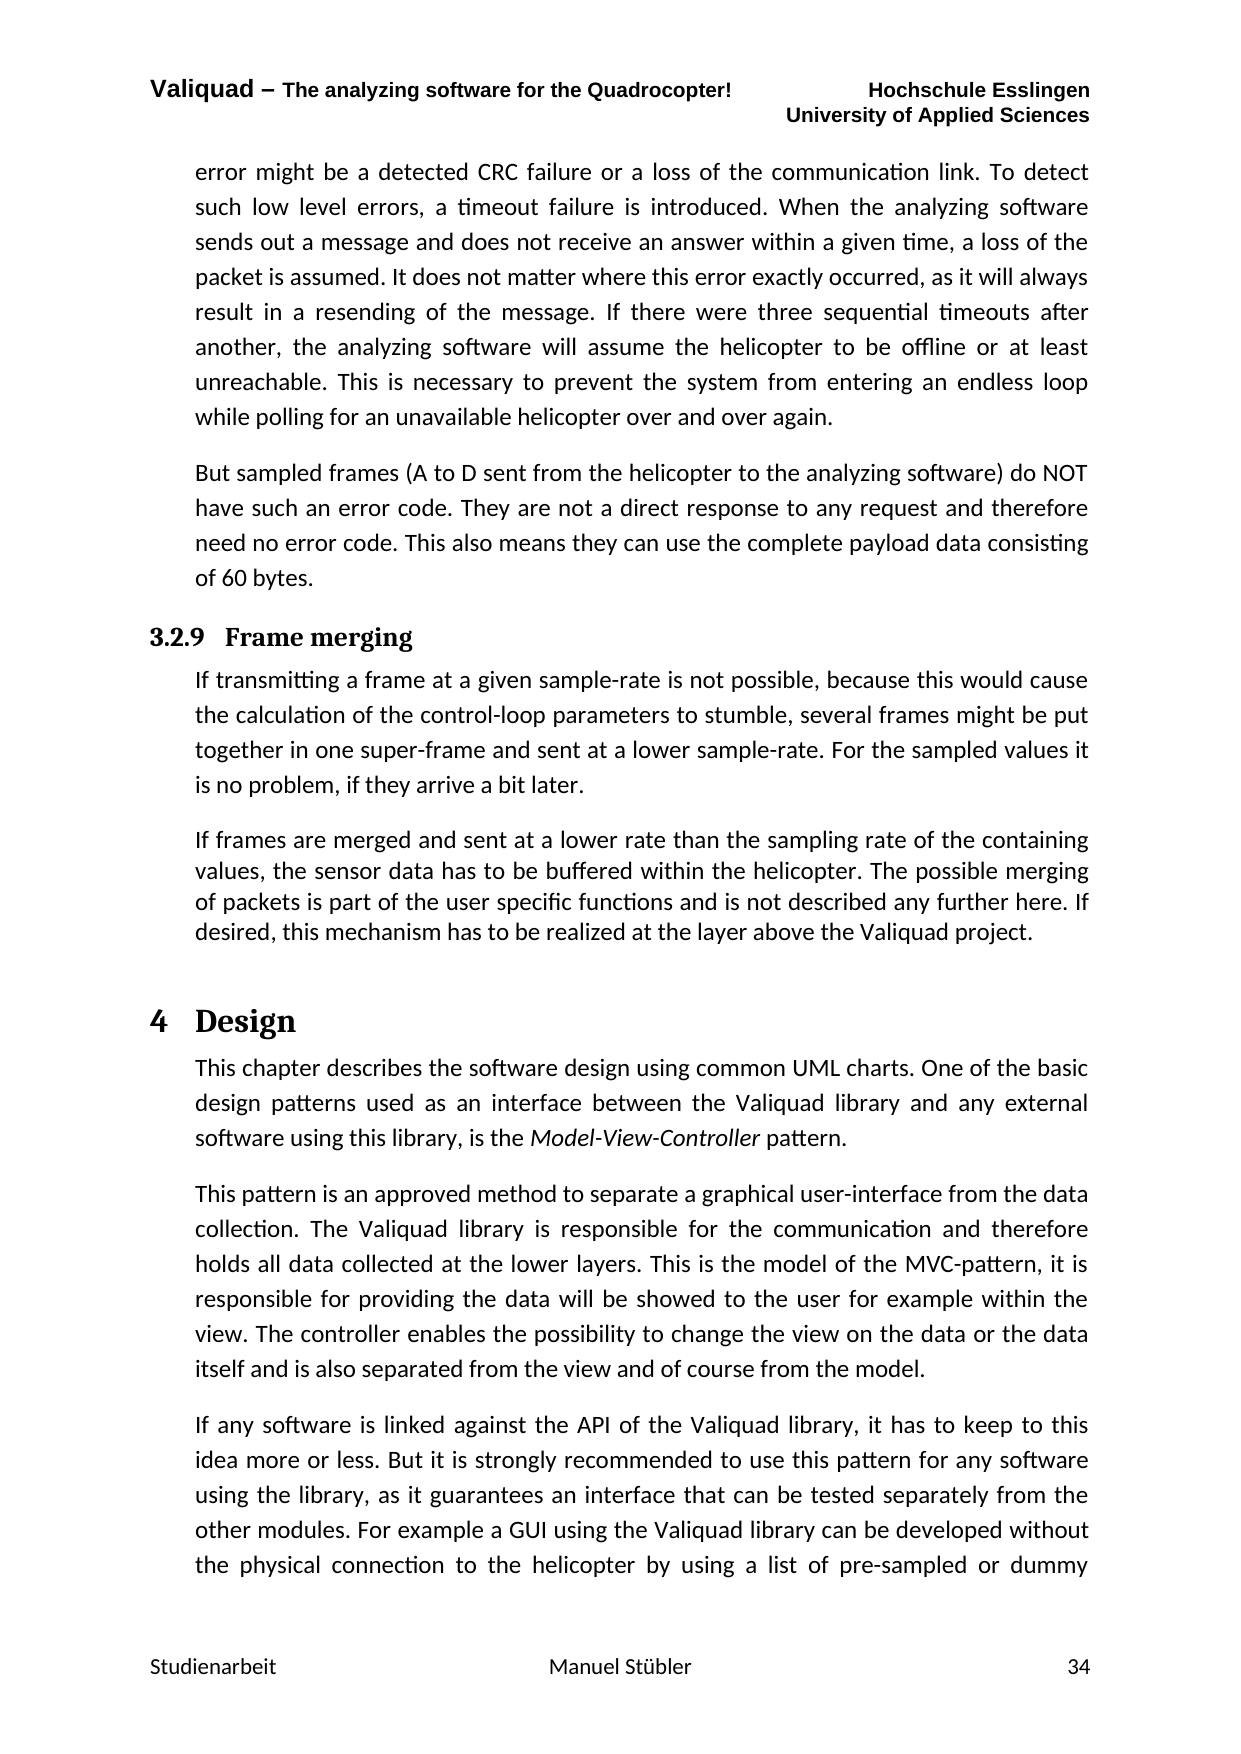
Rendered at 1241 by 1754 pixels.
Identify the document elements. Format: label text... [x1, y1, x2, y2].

text If transmitting a frame at a given sample-rate is not possible, because this would cause the calculation of the control-loop parameters to stumble, several frames might be put together in one super-frame and sent at a lower sample-rate. For the sampled values it is no problem, if they arrive a bit later. [195, 664, 1090, 799]
text But sampled frames (A to D sent from the helicopter to the analyzing software) do NOT have such an error code. They are not a direct response to any request and therefore need no error code. This also means they can use the complete payload data consisting of 60 bytes. [195, 457, 1090, 592]
text error might be a detected CRC failure or a loss of the communication link. To detect such low level errors, a timeout failure is introduced. When the analyzing software sends out a message and does not receive an answer within a given time, a loss of the packet is assumed. It does not matter where this error exactly occurred, as it will always result in a resending of the message. If there were three sequential timeouts after another, the analyzing software will assume the helicopter to be offline or at least unreachable. This is necessary to prevent the system from entering an endless loop while polling for an unavailable helicopter over and over again. [195, 156, 1090, 431]
subtitle Design [150, 1002, 1090, 1041]
text This chapter describes the software design using common UML charts. One of the basic design patterns used as an interface between the Valiquad library and any external software using this library, is the Model-View-Controller pattern. [195, 1052, 1090, 1153]
text If any software is linked against the API of the Valiquad library, it has to keep to this idea more or less. But it is strongly recommended to use this pattern for any software using the library, as it guarantees an interface that can be tested separately from the other modules. For example a GUI using the Valiquad library can be developed without the physical connection to the helicopter by using a list of pre-sampled or dummy [195, 1409, 1090, 1580]
text If frames are merged and sent at a lower rate than the sampling rate of the containing values, the sensor data has to be buffered within the helicopter. The possible merging of packets is part of the user specific functions and is not described any further here. If desired, this mechanism has to be realized at the layer above the Valiquad project. [195, 824, 1090, 947]
text This pattern is an approved method to separate a graphical user-interface from the data collection. The Valiquad library is responsible for the communication and therefore holds all data collected at the lower layers. This is the model of the MVC-pattern, it is responsible for providing the data will be showed to the user for example within the view. The controller enables the possibility to change the view on the data or the data itself and is also separated from the view and of course from the model. [195, 1178, 1090, 1384]
subtitle Frame merging [150, 622, 1090, 653]
